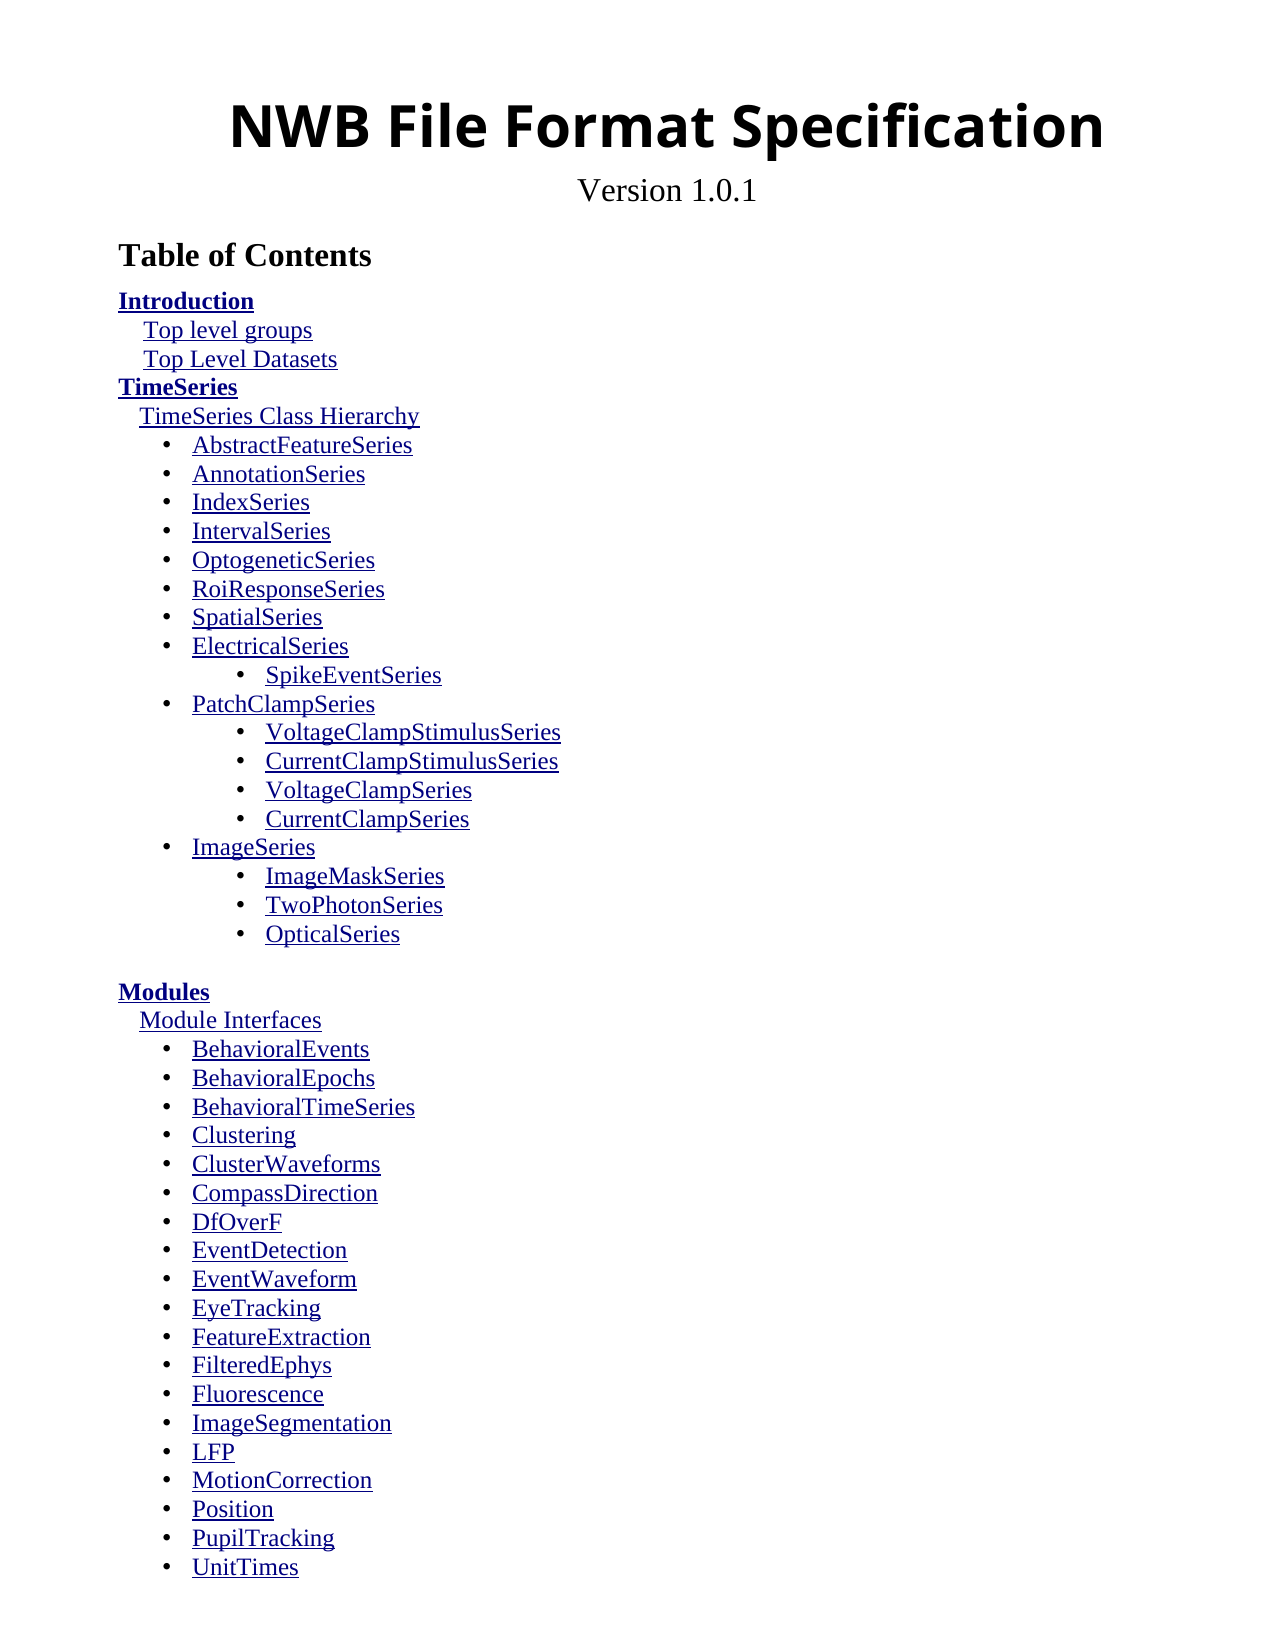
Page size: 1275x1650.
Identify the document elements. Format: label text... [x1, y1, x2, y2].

list EyeTracking [162, 1293, 1216, 1322]
text TimeSeries [118, 372, 1216, 401]
list MotionCorrection [162, 1466, 1216, 1494]
list LFP [162, 1437, 1216, 1466]
text Modules [118, 977, 1216, 1006]
text Top Level Datasets [118, 344, 1216, 372]
list EventDetection [162, 1236, 1216, 1264]
list ImageSeries [162, 832, 1216, 861]
list OpticalSeries [236, 919, 1216, 947]
list VoltageClampSeries [236, 775, 1216, 804]
list CurrentClampStimulusSeries [236, 746, 1216, 775]
list SpikeEventSeries [236, 660, 1216, 689]
list RoiResponseSeries [162, 574, 1216, 602]
list OptogeneticSeries [162, 545, 1216, 574]
list Clustering [162, 1121, 1216, 1149]
list Position [162, 1494, 1216, 1523]
list BehavioralTimeSeries [162, 1092, 1216, 1121]
list ImageMaskSeries [236, 861, 1216, 890]
list FeatureExtraction [162, 1322, 1216, 1351]
list ElectricalSeries [162, 631, 1216, 660]
list EventWaveform [162, 1264, 1216, 1293]
list IntervalSeries [162, 516, 1216, 545]
list TwoPhotonSeries [236, 890, 1216, 919]
subtitle Table of Contents [118, 235, 1216, 274]
list ImageSegmentation [162, 1408, 1216, 1437]
list Fluorescence [162, 1379, 1216, 1408]
list DfOverF [162, 1207, 1216, 1236]
list FilteredEphys [162, 1351, 1216, 1379]
text Top level groups [118, 315, 1216, 344]
list BehavioralEpochs [162, 1063, 1216, 1092]
list AnnotationSeries [162, 459, 1216, 487]
text Module Interfaces [139, 1006, 1216, 1034]
list PupilTracking [162, 1523, 1216, 1552]
list CompassDirection [162, 1178, 1216, 1207]
list IndexSeries [162, 487, 1216, 516]
text Introduction [118, 286, 1216, 315]
list ClusterWaveforms [162, 1149, 1216, 1178]
list CurrentClampSeries [236, 804, 1216, 832]
text TimeSeries Class Hierarchy [139, 401, 1216, 430]
text Version 1.0.1 [118, 170, 1216, 208]
list BehavioralEvents [162, 1034, 1216, 1063]
list PatchClampSeries [162, 689, 1216, 717]
list SpatialSeries [162, 602, 1216, 631]
list VoltageClampStimulusSeries [236, 717, 1216, 746]
list UnitTimes [162, 1552, 1216, 1581]
subtitle NWB File Format Specification [118, 84, 1216, 164]
list AbstractFeatureSeries [162, 430, 1216, 459]
